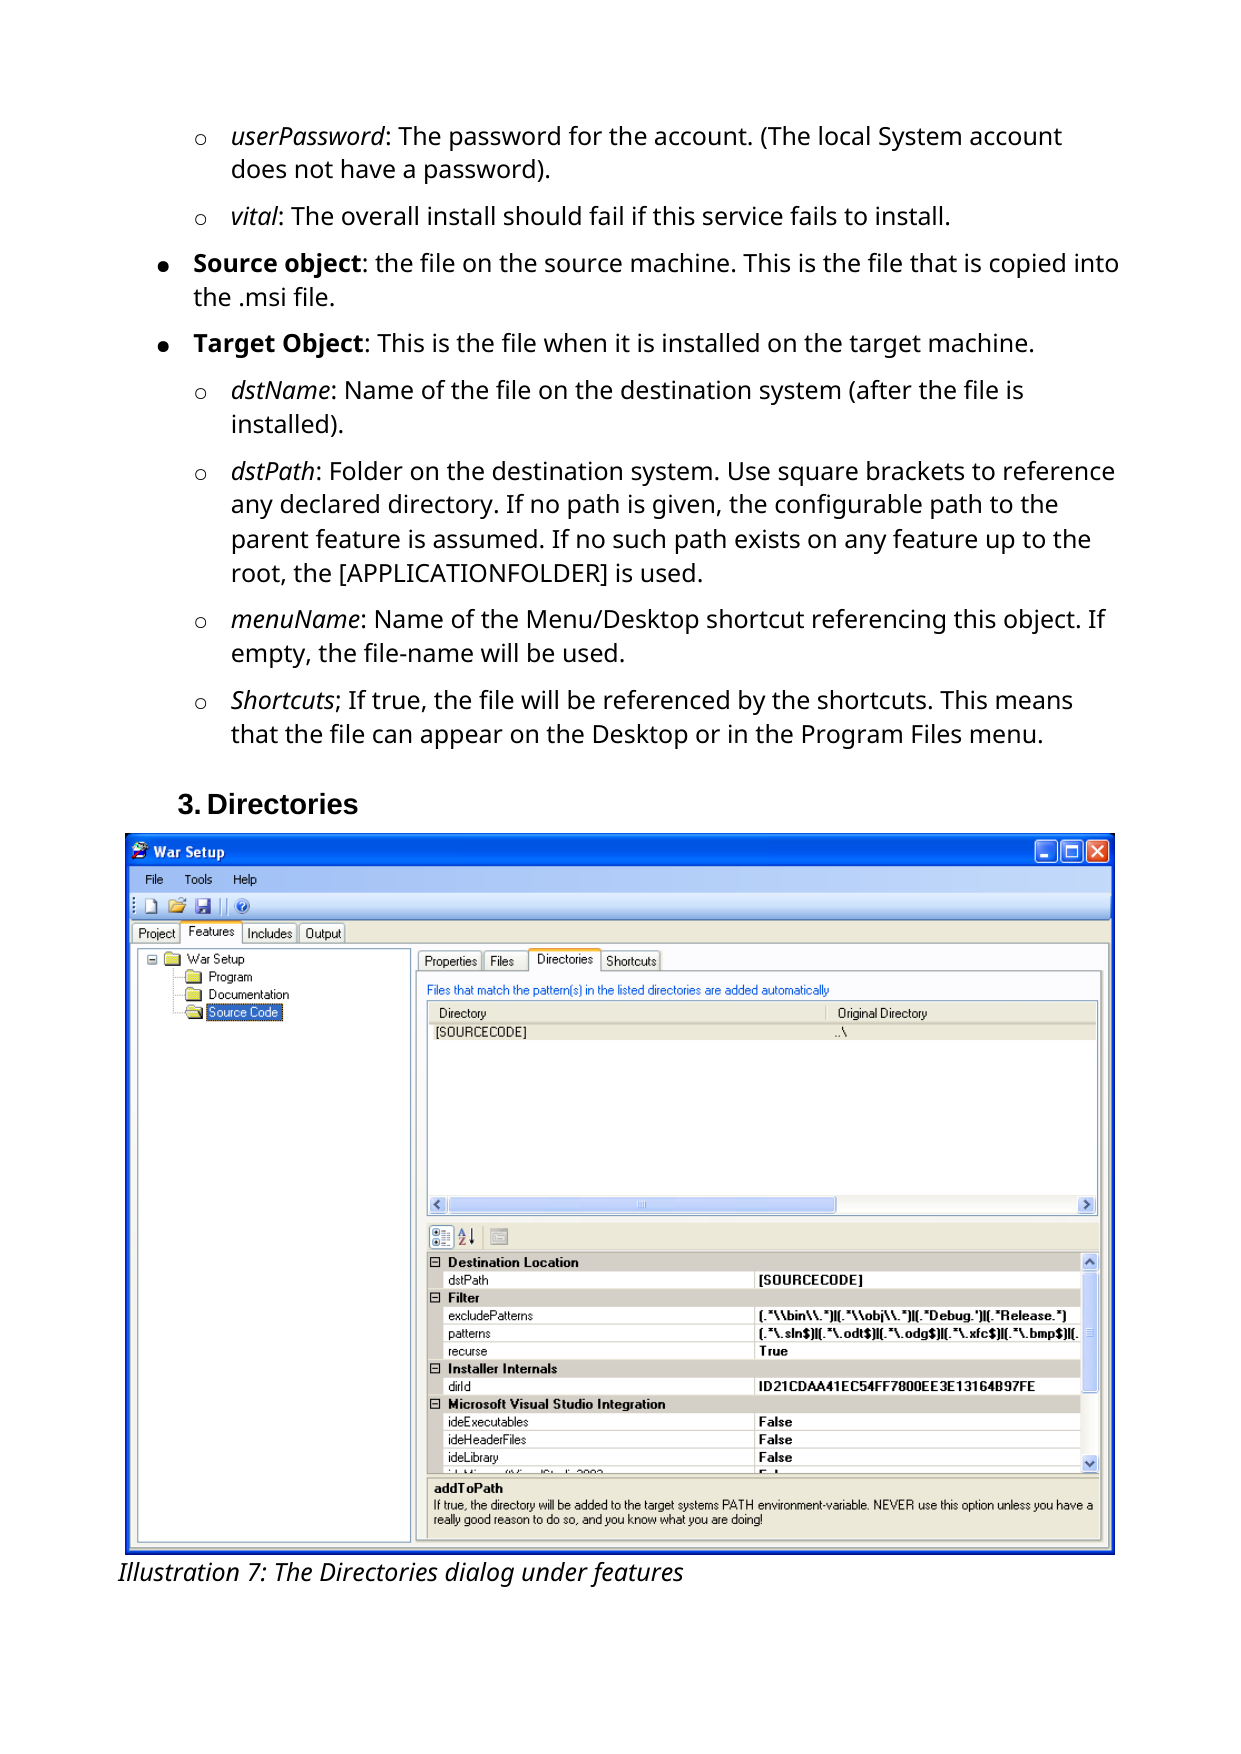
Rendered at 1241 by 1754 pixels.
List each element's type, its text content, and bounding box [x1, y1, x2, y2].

list Target Object: This is the file when it is installed on the target machine. [156, 326, 1122, 360]
picture [125, 833, 1115, 1555]
list menuName: Name of the Menu/Desktop shortcut referencing this object. If empty, the file-name will be used. [193, 602, 1122, 670]
text Illustration 7: The Directories dialog under features [118, 846, 1122, 1589]
list dstName: Name of the file on the destination system (after the file is installed). [193, 372, 1122, 441]
list Shortcuts; If true, the file will be referenced by the shortcuts. This means that the file can appear on the Desktop or in the Program Files menu. [193, 682, 1122, 751]
subtitle Directories [177, 788, 1122, 821]
list dstPath: Folder on the destination system. Use square brackets to reference any declared directory. If no path is given, the configurable path to the parent feature is assumed. If no such path exists on any feature up to the root, the [APPLICATIONFOLDER] is used. [193, 453, 1122, 589]
list vital: The overall install should fail if this service fails to install. [193, 199, 1122, 233]
list userPassword: The password for the account. (The local System account does not have a password). [193, 118, 1122, 186]
list Source object: the file on the source machine. This is the file that is copied into the .msi file. [156, 245, 1122, 313]
